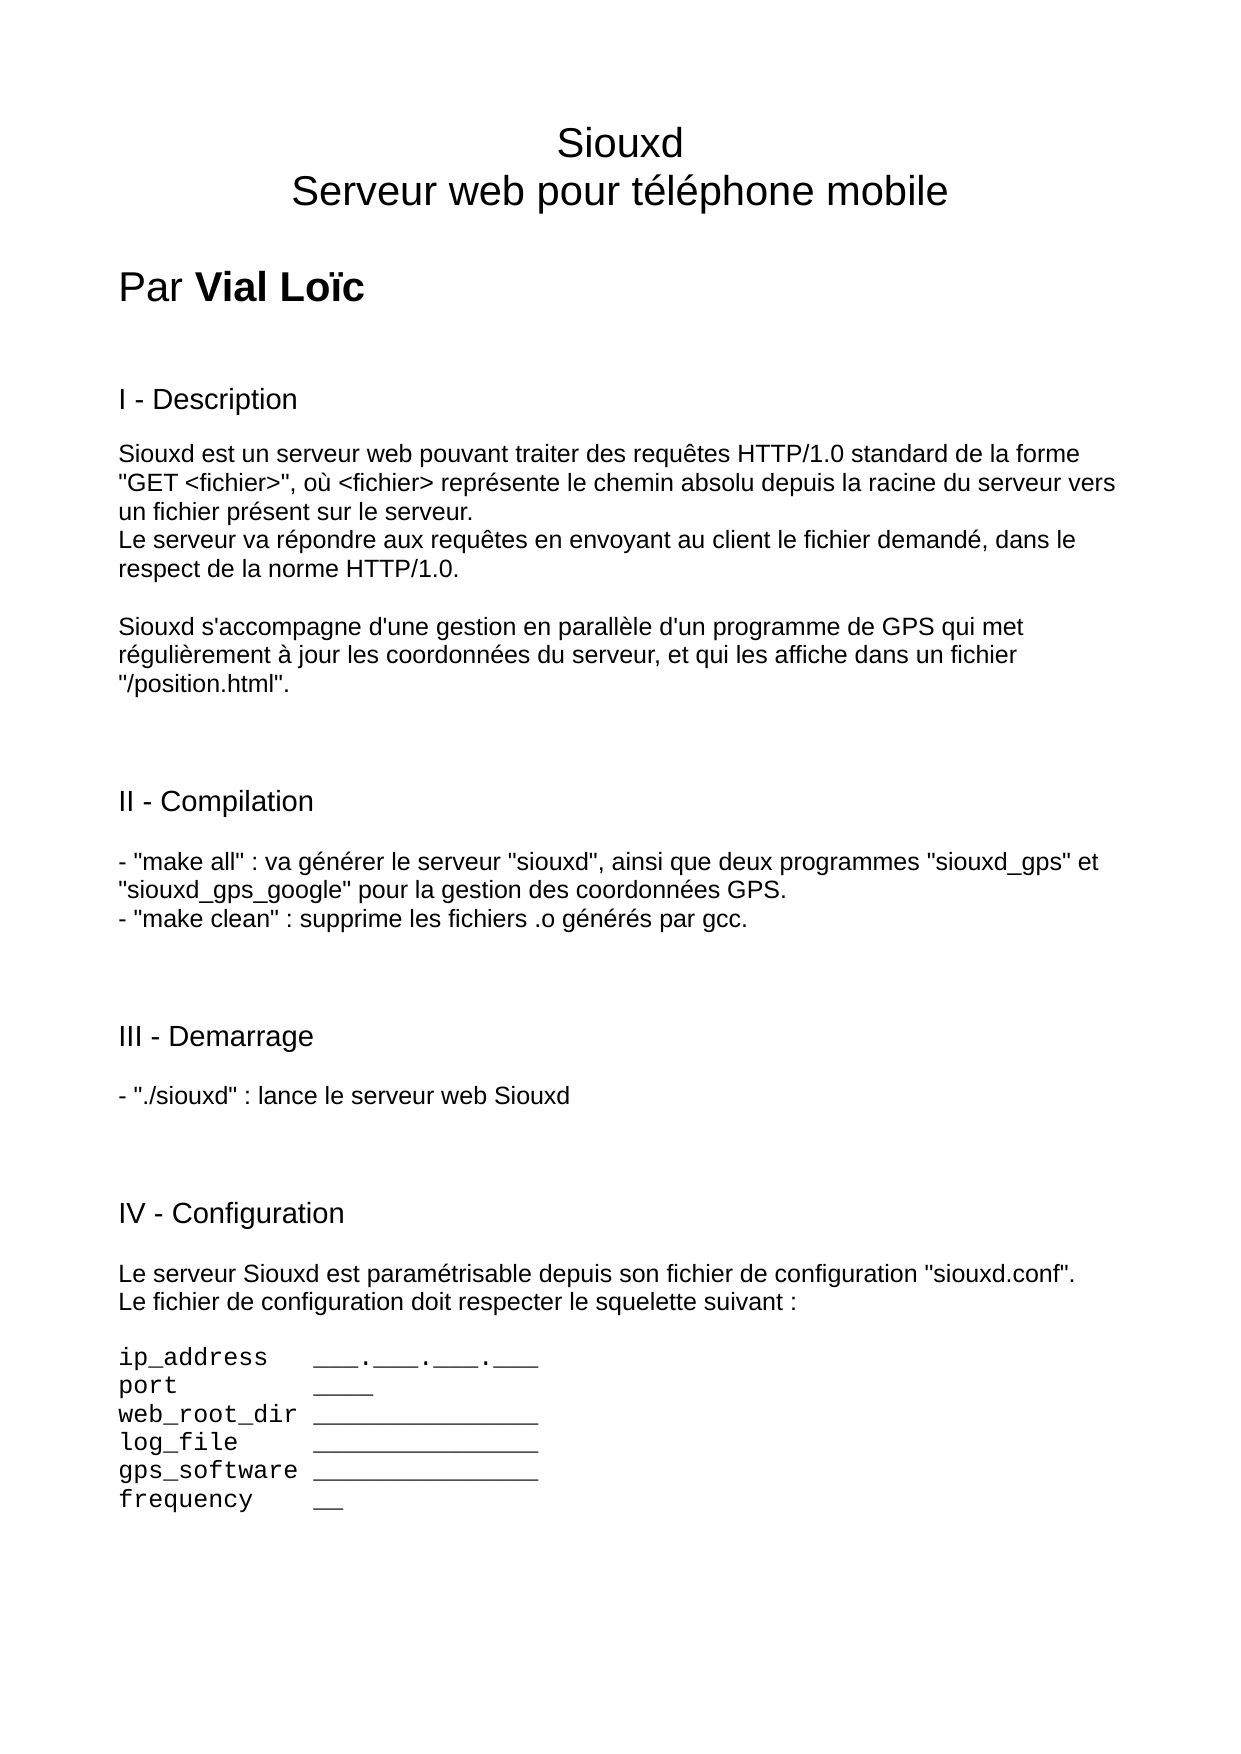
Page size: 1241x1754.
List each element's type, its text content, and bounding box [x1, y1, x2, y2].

text - "make all" : va générer le serveur "siouxd", ainsi que deux programmes "siouxd_gps" et "siouxd_gps_google" pour la gestion des coordonnées GPS. [118, 846, 1122, 904]
text port ____ [118, 1373, 1122, 1401]
text Par Vial Loïc [118, 262, 1122, 310]
text - "./siouxd" : lance le serveur web Siouxd [118, 1081, 1122, 1110]
text Siouxd [118, 118, 1122, 166]
text Siouxd s'accompagne d'une gestion en parallèle d'un programme de GPS qui met régulièrement à jour les coordonnées du serveur, et qui les affiche dans un fichier "/position.html". [118, 612, 1122, 698]
text III - Demarrage [118, 1019, 1122, 1052]
text frequency __ [118, 1486, 1122, 1515]
text Serveur web pour téléphone mobile [118, 166, 1122, 214]
text II - Compilation [118, 784, 1122, 818]
text Le serveur va répondre aux requêtes en envoyant au client le fichier demandé, dans le respect de la norme HTTP/1.0. [118, 525, 1122, 583]
text Siouxd est un serveur web pouvant traiter des requêtes HTTP/1.0 standard de la forme "GET <fichier>", où <fichier> représente le chemin absolu depuis la racine du serveur vers un fichier présent sur le serveur. [118, 439, 1122, 525]
text web_root_dir _______________ [118, 1401, 1122, 1430]
text I - Description [118, 382, 1122, 415]
text Le serveur Siouxd est paramétrisable depuis son fichier de configuration "siouxd.conf". [118, 1258, 1122, 1287]
text gps_software _______________ [118, 1458, 1122, 1486]
text IV - Configuration [118, 1196, 1122, 1230]
text log_file _______________ [118, 1430, 1122, 1458]
text - "make clean" : supprime les fichiers .o générés par gcc. [118, 904, 1122, 933]
text Le fichier de configuration doit respecter le squelette suivant : [118, 1287, 1122, 1316]
text ip_address ___.___.___.___ [118, 1345, 1122, 1373]
